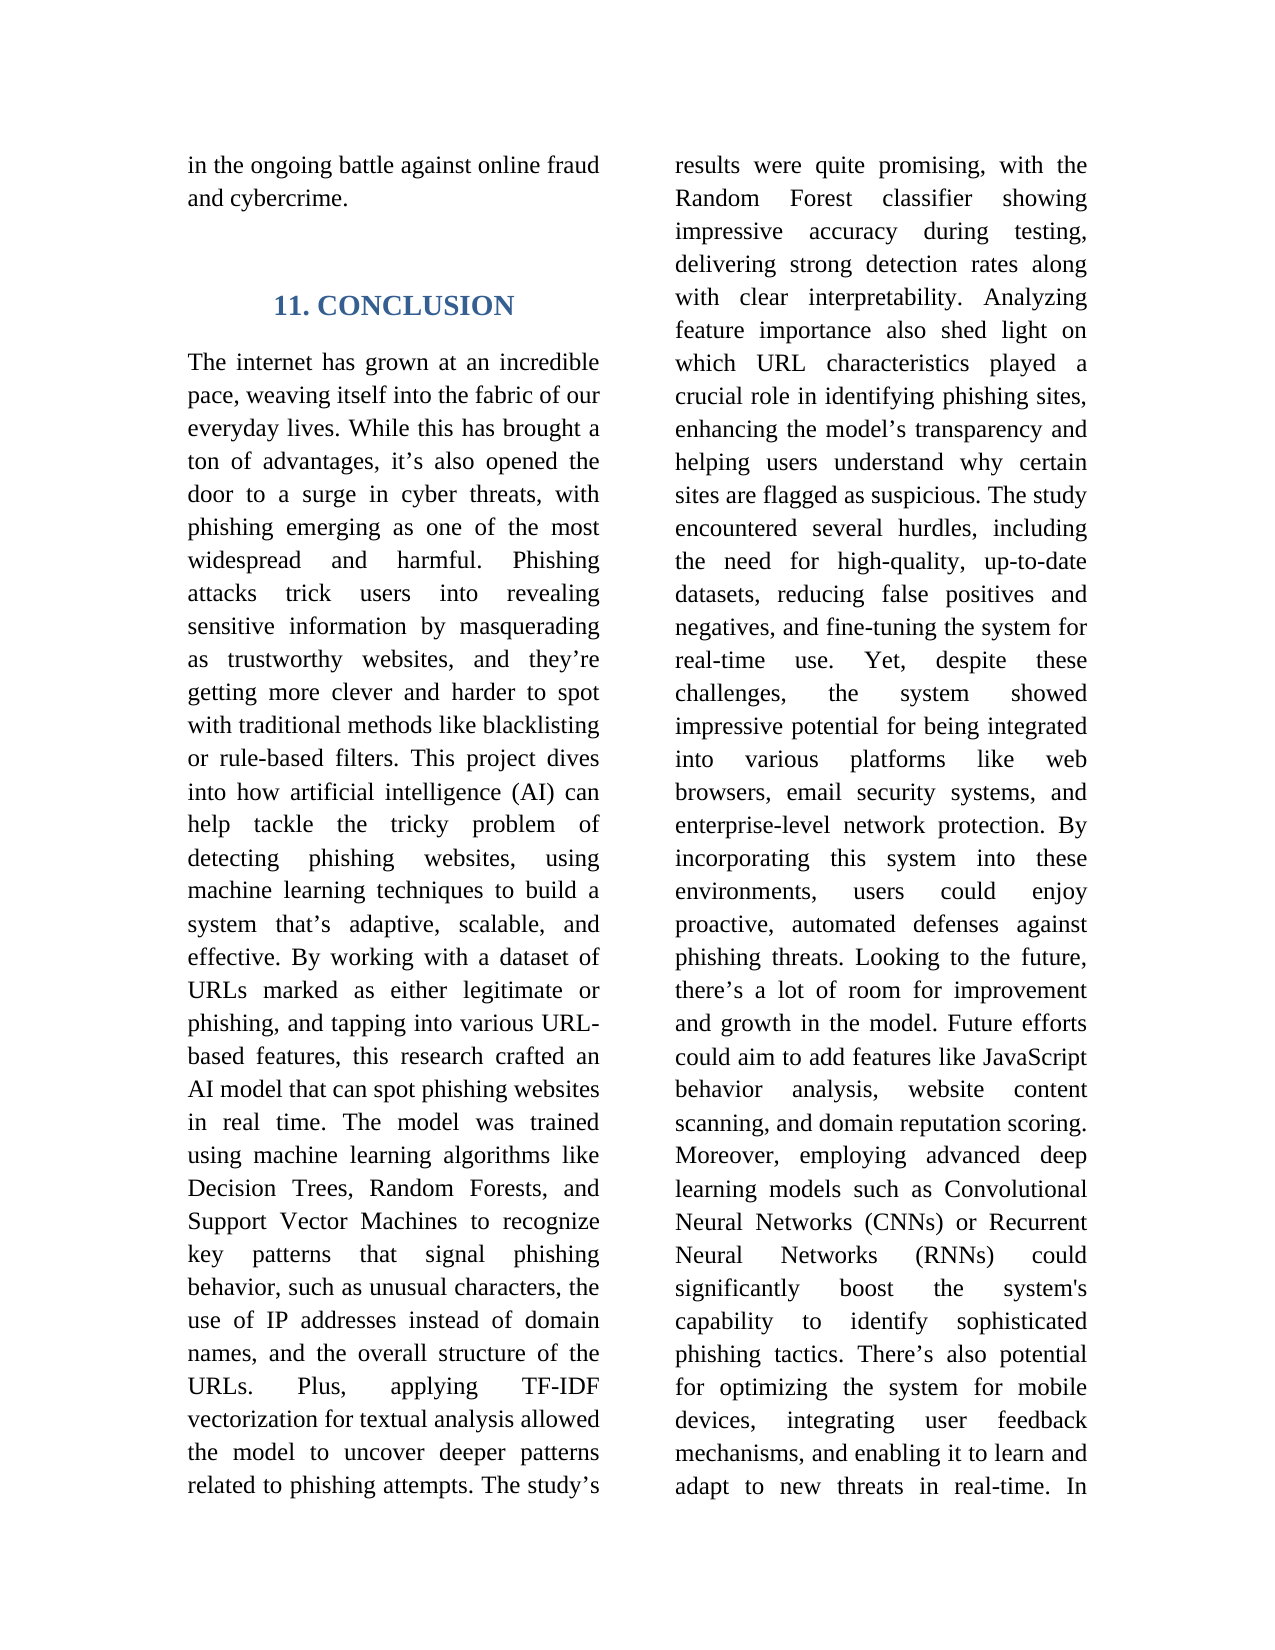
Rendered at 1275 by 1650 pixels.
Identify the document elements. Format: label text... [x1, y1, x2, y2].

text The internet has grown at an incredible pace, weaving itself into the fabric of our everyday lives. While this has brought a ton of advantages, it’s also opened the door to a surge in cyber threats, with phishing emerging as one of the most widespread and harmful. Phishing attacks trick users into revealing sensitive information by masquerading as trustworthy websites, and they’re getting more clever and harder to spot with traditional methods like blacklisting or rule-based filters. This project dives into how artificial intelligence (AI) can help tackle the tricky problem of detecting phishing websites, using machine learning techniques to build a system that’s adaptive, scalable, and effective. By working with a dataset of URLs marked as either legitimate or phishing, and tapping into various URL-based features, this research crafted an AI model that can spot phishing websites in real time. The model was trained using machine learning algorithms like Decision Trees, Random Forests, and Support Vector Machines to recognize key patterns that signal phishing behavior, such as unusual characters, the use of IP addresses instead of domain names, and the overall structure of the URLs. Plus, applying TF-IDF vectorization for textual analysis allowed the model to uncover deeper patterns related to phishing attempts. The study’s results were quite promising, with the Random Forest classifier showing impressive accuracy during testing, delivering strong detection rates along with clear interpretability. Analyzing feature importance also shed light on which URL characteristics played a crucial role in identifying phishing sites, enhancing the model’s transparency and helping users understand why certain sites are flagged as suspicious. The study encountered several hurdles, including the need for high-quality, up-to-date datasets, reducing false positives and negatives, and fine-tuning the system for real-time use. Yet, despite these challenges, the system showed impressive potential for being integrated into various platforms like web browsers, email security systems, and enterprise-level network protection. By incorporating this system into these environments, users could enjoy proactive, automated defenses against phishing threats. Looking to the future, there’s a lot of room for improvement and growth in the model. Future efforts could aim to add features like JavaScript behavior analysis, website content scanning, and domain reputation scoring. Moreover, employing advanced deep learning models such as Convolutional Neural Networks (CNNs) or Recurrent Neural Networks (RNNs) could significantly boost the system's capability to identify sophisticated phishing tactics. There’s also potential for optimizing the system for mobile devices, integrating user feedback mechanisms, and enabling it to learn and adapt to new threats in real-time. In summary, this project showcases how AI can be utilized to enhance cybersecurity, particularly in phishing detection. By harnessing the power of machine learning, this system could effectively shield users from the ever-evolving landscape of phishing attacks, offering a vital layer of protection in our increasingly digital and interconnected world. As phishing strategies continue to advance, AI-driven detection systems will be essential in safeguarding users, organizations, and digital ecosystems from harmful cyber threats. [675, 150, 1087, 1499]
text 11. CONCLUSION [187, 150, 600, 183]
text The internet has grown at an incredible pace, weaving itself into the fabric of our everyday lives. While this has brought a ton of advantages, it’s also opened the door to a surge in cyber threats, with phishing emerging as one of the most widespread and harmful. Phishing attacks trick users into revealing sensitive information by masquerading as trustworthy websites, and they’re getting more clever and harder to spot with traditional methods like blacklisting or rule-based filters. This project dives into how artificial intelligence (AI) can help tackle the tricky problem of detecting phishing websites, using machine learning techniques to build a system that’s adaptive, scalable, and effective. By working with a dataset of URLs marked as either legitimate or phishing, and tapping into various URL-based features, this research crafted an AI model that can spot phishing websites in real time. The model was trained using machine learning algorithms like Decision Trees, Random Forests, and Support Vector Machines to recognize key patterns that signal phishing behavior, such as unusual characters, the use of IP addresses instead of domain names, and the overall structure of the URLs. Plus, applying TF-IDF vectorization for textual analysis allowed the model to uncover deeper patterns related to phishing attempts. The study’s results were quite promising, with the Random Forest classifier showing impressive accuracy during testing, delivering strong detection rates along with clear interpretability. Analyzing feature importance also shed light on which URL characteristics played a crucial role in identifying phishing sites, enhancing the model’s transparency and helping users understand why certain sites are flagged as suspicious. The study encountered several hurdles, including the need for high-quality, up-to-date datasets, reducing false positives and negatives, and fine-tuning the system for real-time use. Yet, despite these challenges, the system showed impressive potential for being integrated into various platforms like web browsers, email security systems, and enterprise-level network protection. By incorporating this system into these environments, users could enjoy proactive, automated defenses against phishing threats. Looking to the future, there’s a lot of room for improvement and growth in the model. Future efforts could aim to add features like JavaScript behavior analysis, website content scanning, and domain reputation scoring. Moreover, employing advanced deep learning models such as Convolutional Neural Networks (CNNs) or Recurrent Neural Networks (RNNs) could significantly boost the system's capability to identify sophisticated phishing tactics. There’s also potential for optimizing the system for mobile devices, integrating user feedback mechanisms, and enabling it to learn and adapt to new threats in real-time. In summary, this project showcases how AI can be utilized to enhance cybersecurity, particularly in phishing detection. By harnessing the power of machine learning, this system could effectively shield users from the ever-evolving landscape of phishing attacks, offering a vital layer of protection in our increasingly digital and interconnected world. As phishing strategies continue to advance, AI-driven detection systems will be essential in safeguarding users, organizations, and digital ecosystems from harmful cyber threats. [187, 209, 600, 1493]
